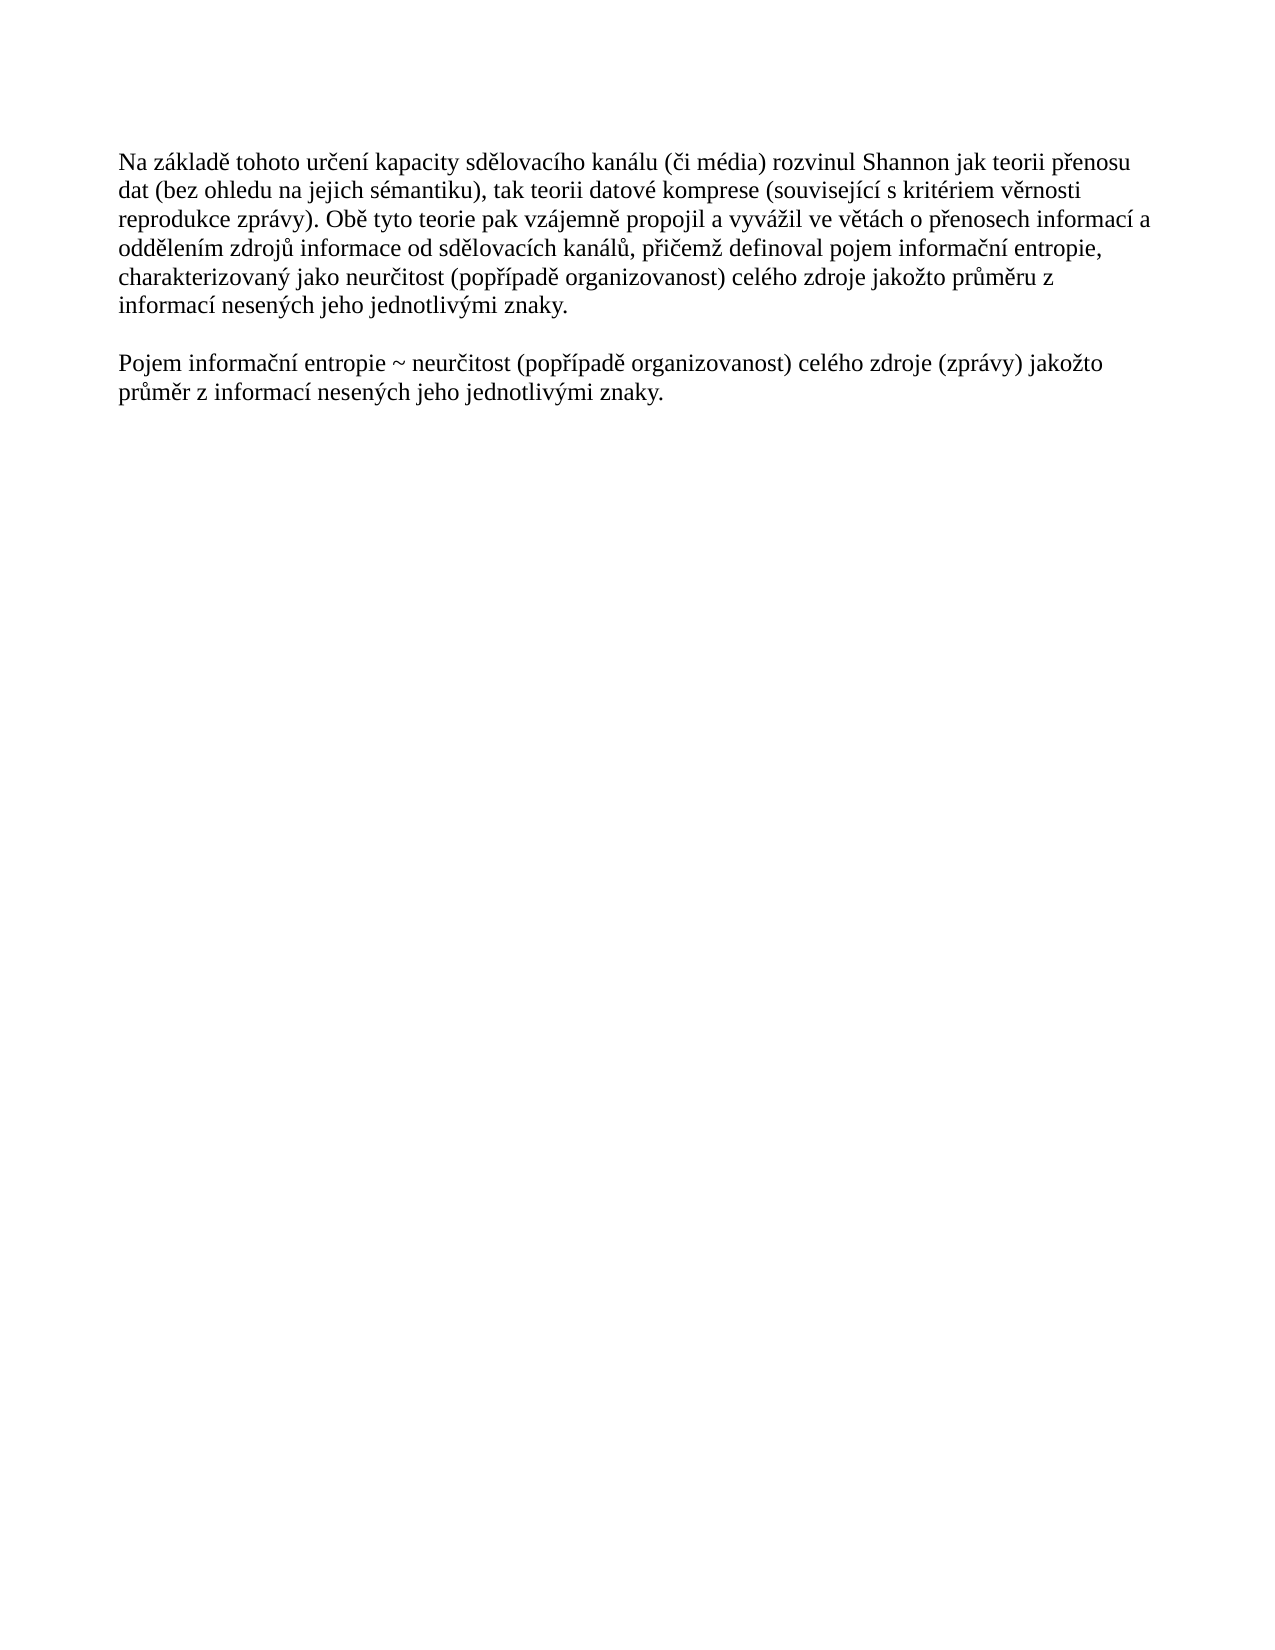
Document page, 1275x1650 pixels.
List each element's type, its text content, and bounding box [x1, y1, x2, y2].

text Pojem informační entropie ~ neurčitost (popřípadě organizovanost) celého zdroje (zprávy) jakožto průměr z informací nesených jeho jednotlivými znaky. [118, 348, 1157, 406]
text Na základě tohoto určení kapacity sdělovacího kanálu (či média) rozvinul Shannon jak teorii přenosu dat (bez ohledu na jejich sémantiku), tak teorii datové komprese (související s kritériem věrnosti reprodukce zprávy). Obě tyto teorie pak vzájemně propojil a vyvážil ve větách o přenosech informací a oddělením zdrojů informace od sdělovacích kanálů, přičemž definoval pojem informační entropie, charakterizovaný jako neurčitost (popřípadě organizovanost) celého zdroje jakožto průměru z informací nesených jeho jednotlivými znaky. [118, 147, 1157, 319]
